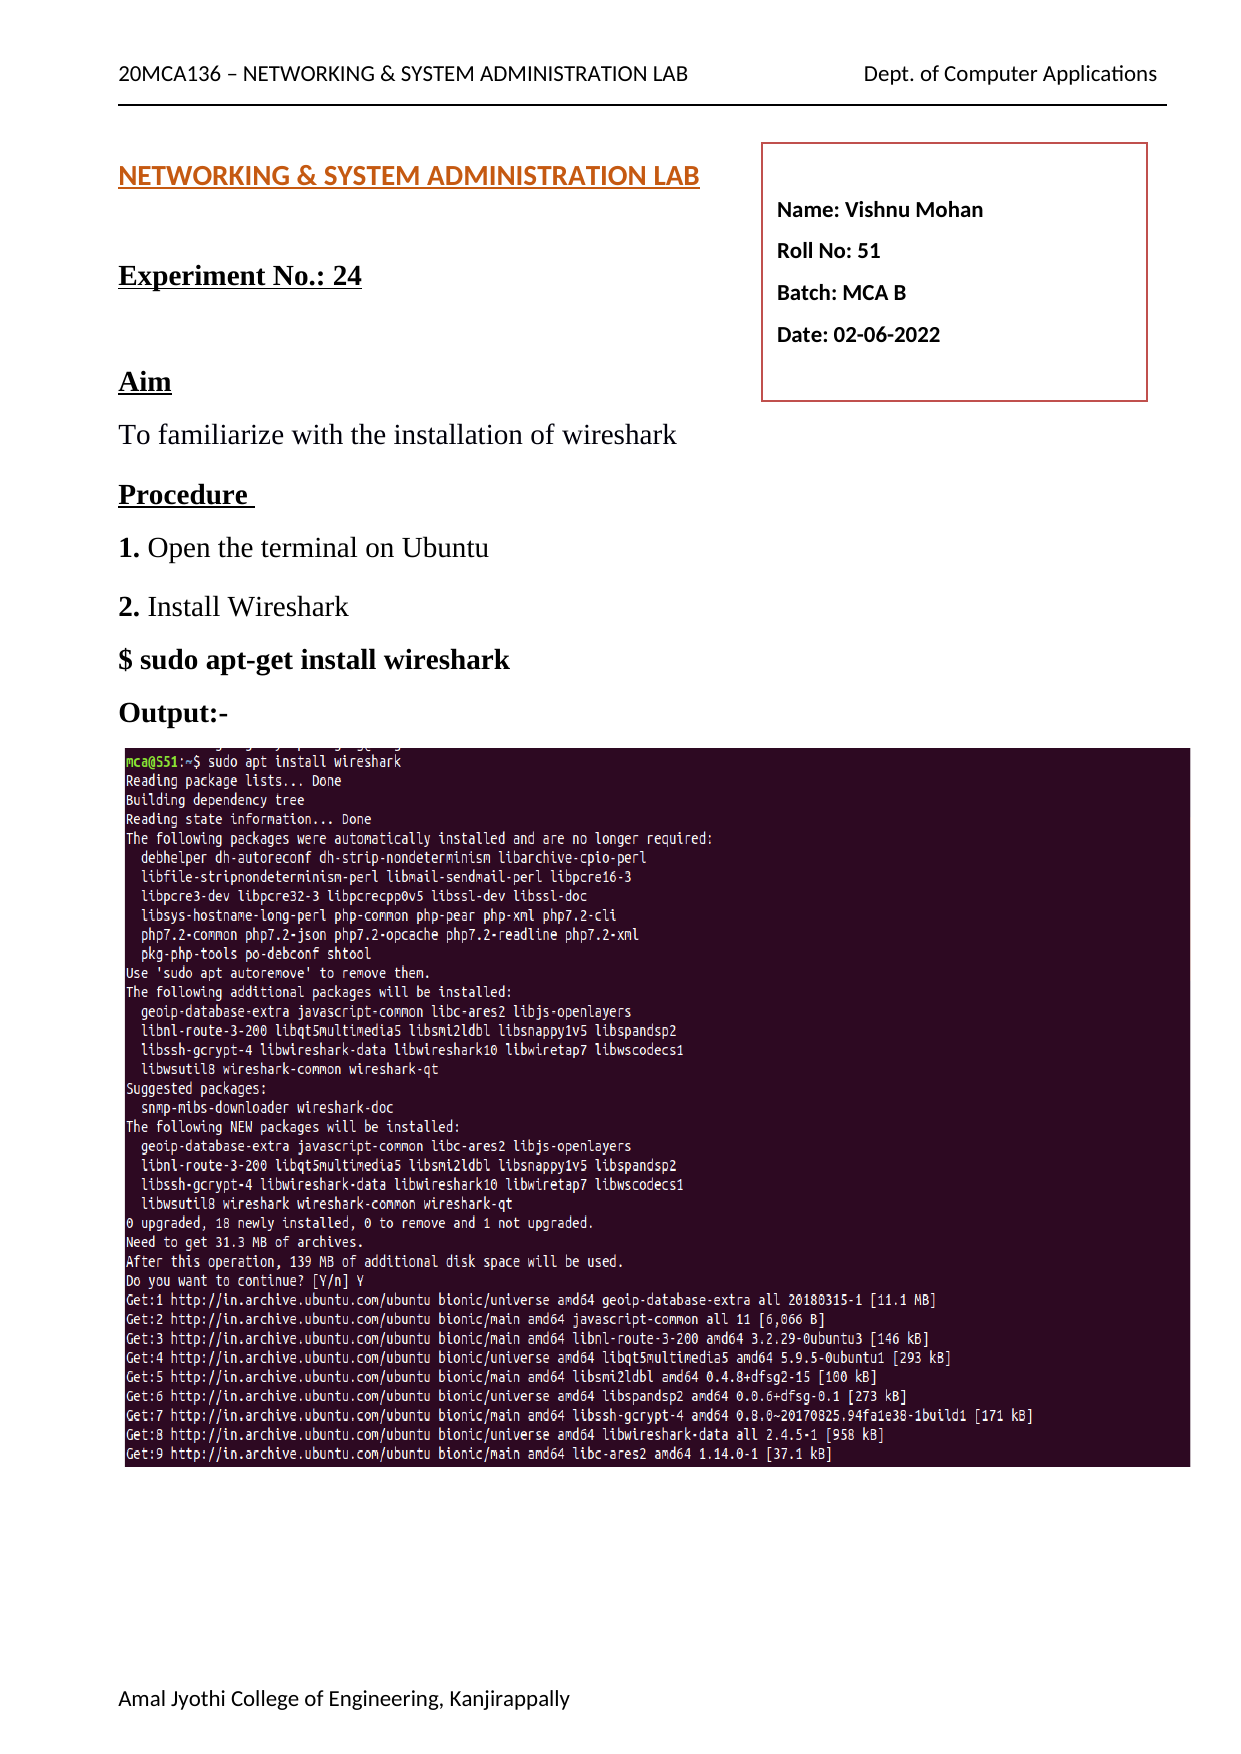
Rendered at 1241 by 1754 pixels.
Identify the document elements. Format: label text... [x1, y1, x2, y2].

text Name: Vishnu Mohan [777, 197, 1132, 222]
text Experiment No.: 24 [118, 258, 761, 292]
text 2. Install Wireshark [118, 589, 1167, 623]
text Roll No: 51 [777, 239, 1132, 264]
text Output:- [118, 696, 1167, 729]
picture [124, 748, 1191, 1467]
text Batch: MCA B [777, 281, 1132, 306]
text Procedure [118, 477, 1167, 510]
text [1148, 258, 1167, 292]
text [1148, 364, 1167, 398]
text Date: 02-06-2022 [777, 322, 1132, 347]
text 1. Open the terminal on Ubuntu [118, 530, 1167, 563]
text $ sudo apt-get install wireshark [118, 642, 1167, 676]
text To familiarize with the installation of wireshark [118, 417, 1167, 451]
text Aim [118, 364, 761, 398]
text NETWORKING & SYSTEM ADMINISTRATION LAB [118, 157, 761, 192]
